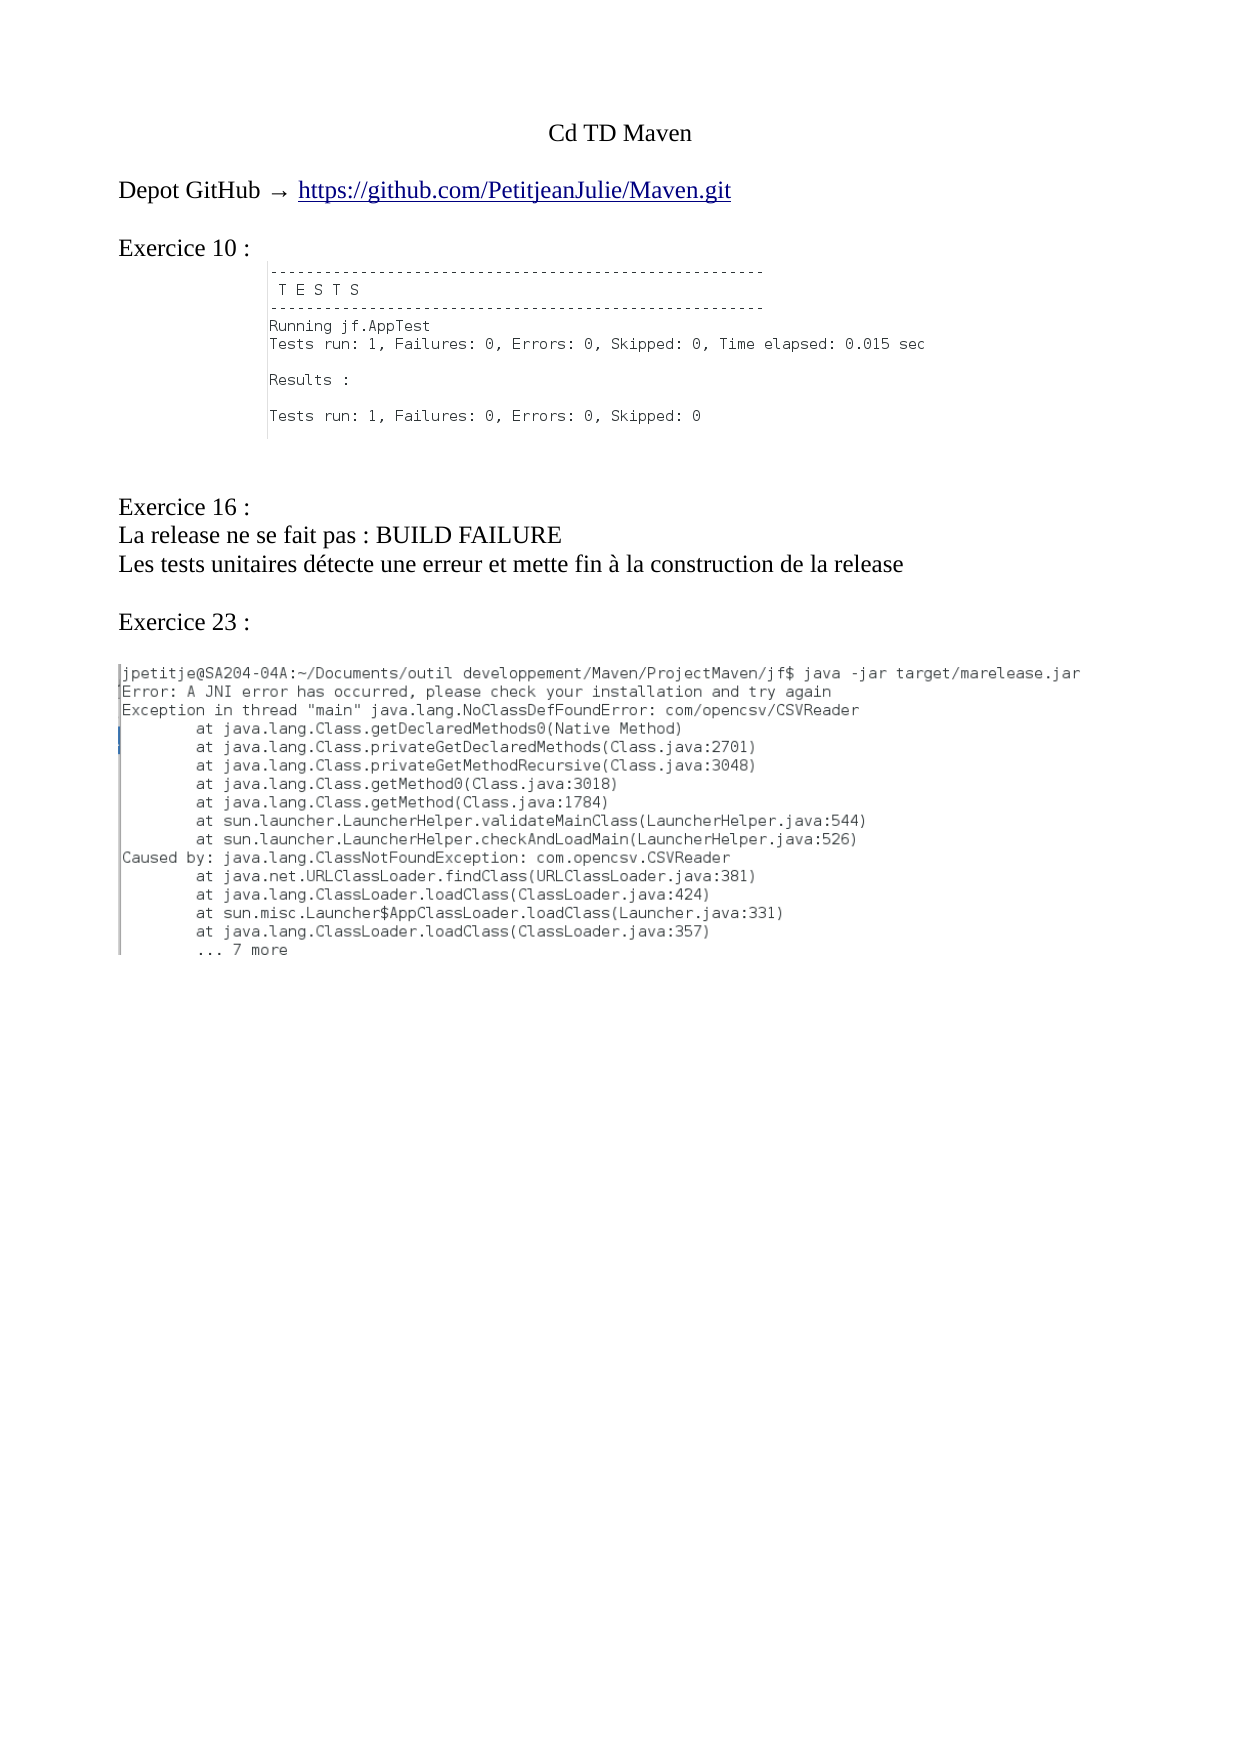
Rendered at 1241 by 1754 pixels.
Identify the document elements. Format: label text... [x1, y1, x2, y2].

text La release ne se fait pas : BUILD FAILURE [118, 521, 1122, 549]
text Les tests unitaires détecte une erreur et mette fin à la construction de la release [118, 549, 1122, 578]
text Exercice 10 : [118, 233, 1122, 262]
text Depot GitHub → https://github.com/PetitjeanJulie/Maven.git [118, 176, 1122, 204]
picture [267, 261, 973, 439]
text Exercice 16 : [118, 492, 1122, 521]
text Exercice 23 : [118, 607, 1122, 636]
picture [118, 664, 1123, 955]
text Cd TD Maven [118, 118, 1122, 147]
